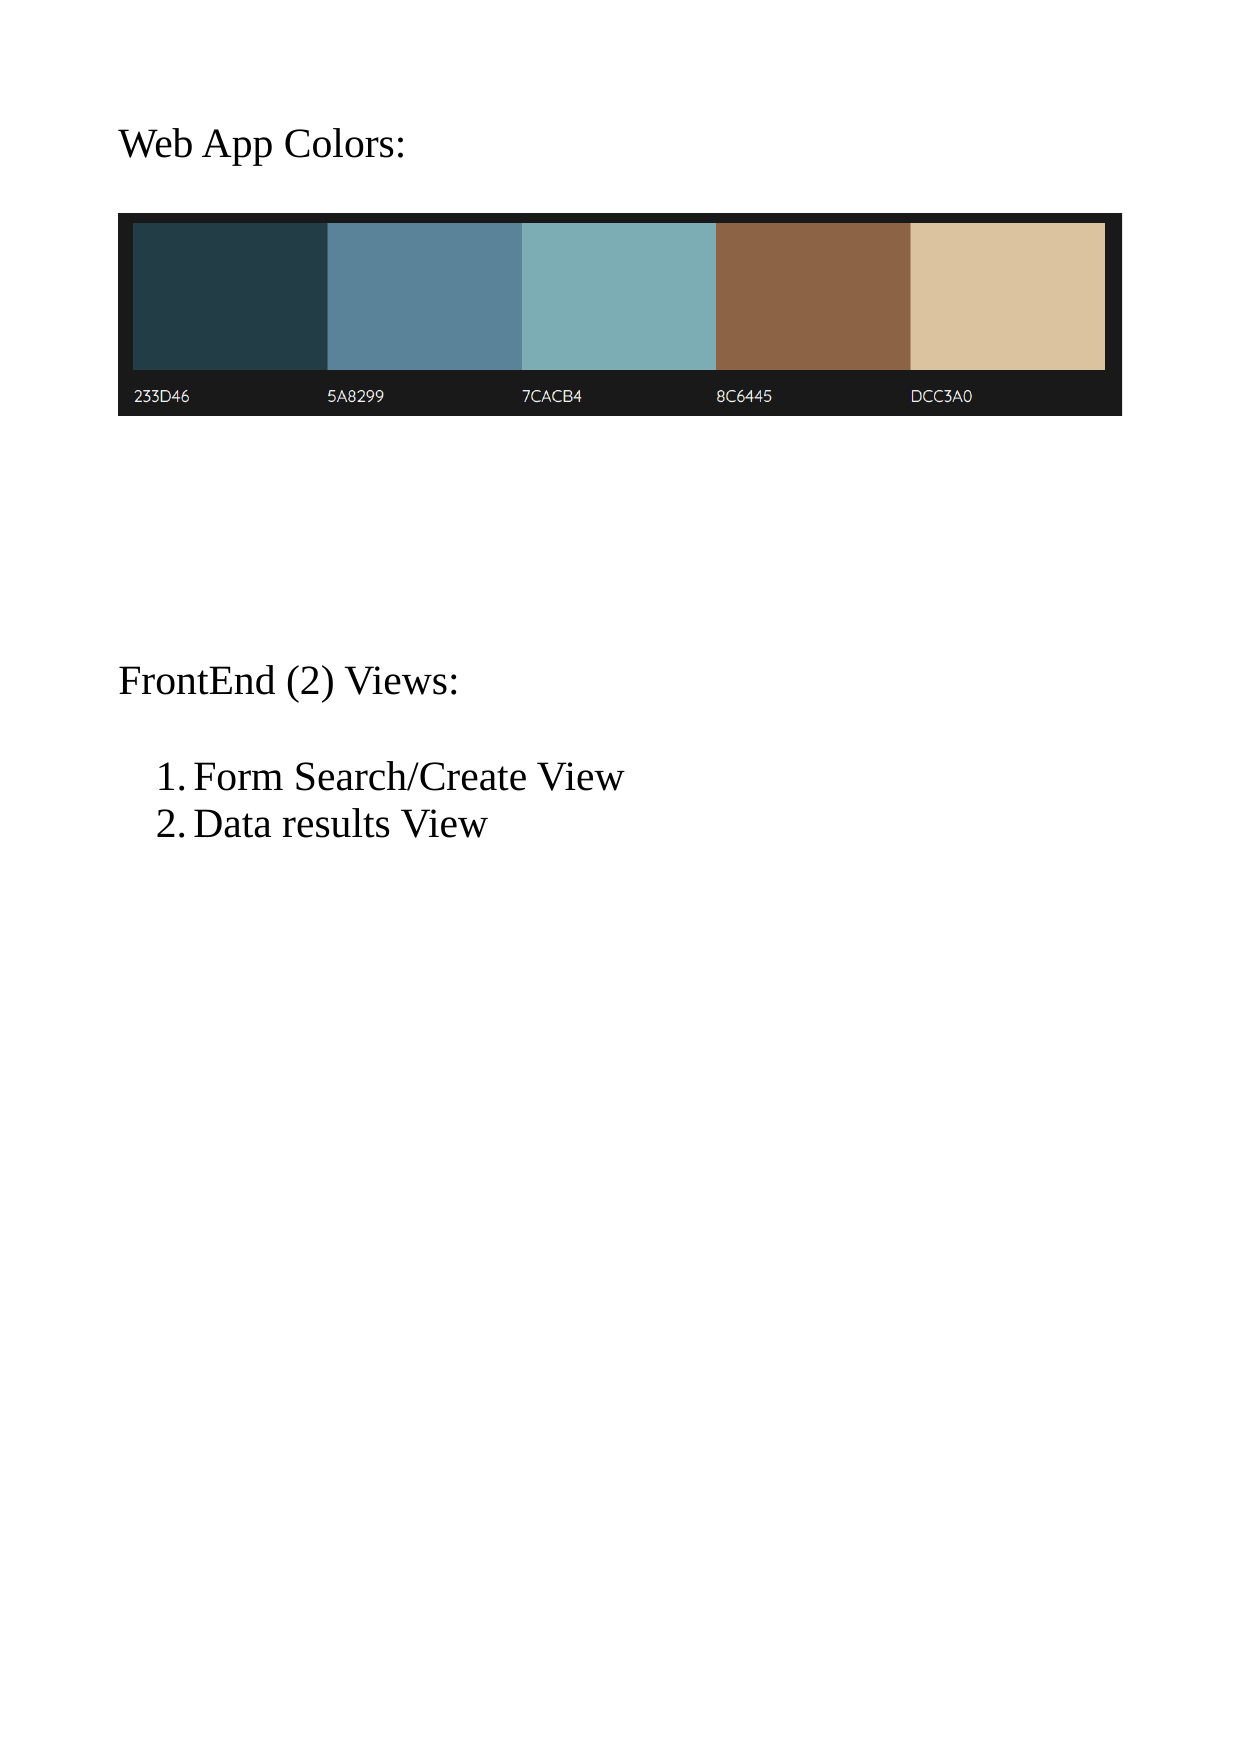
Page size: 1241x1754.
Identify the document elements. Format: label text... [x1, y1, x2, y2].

text FrontEnd (2) Views: [118, 655, 1122, 703]
list Data results View [156, 799, 1122, 847]
picture [118, 213, 1123, 416]
list Form Search/Create View [156, 751, 1122, 799]
text Web App Colors: [118, 118, 1122, 166]
